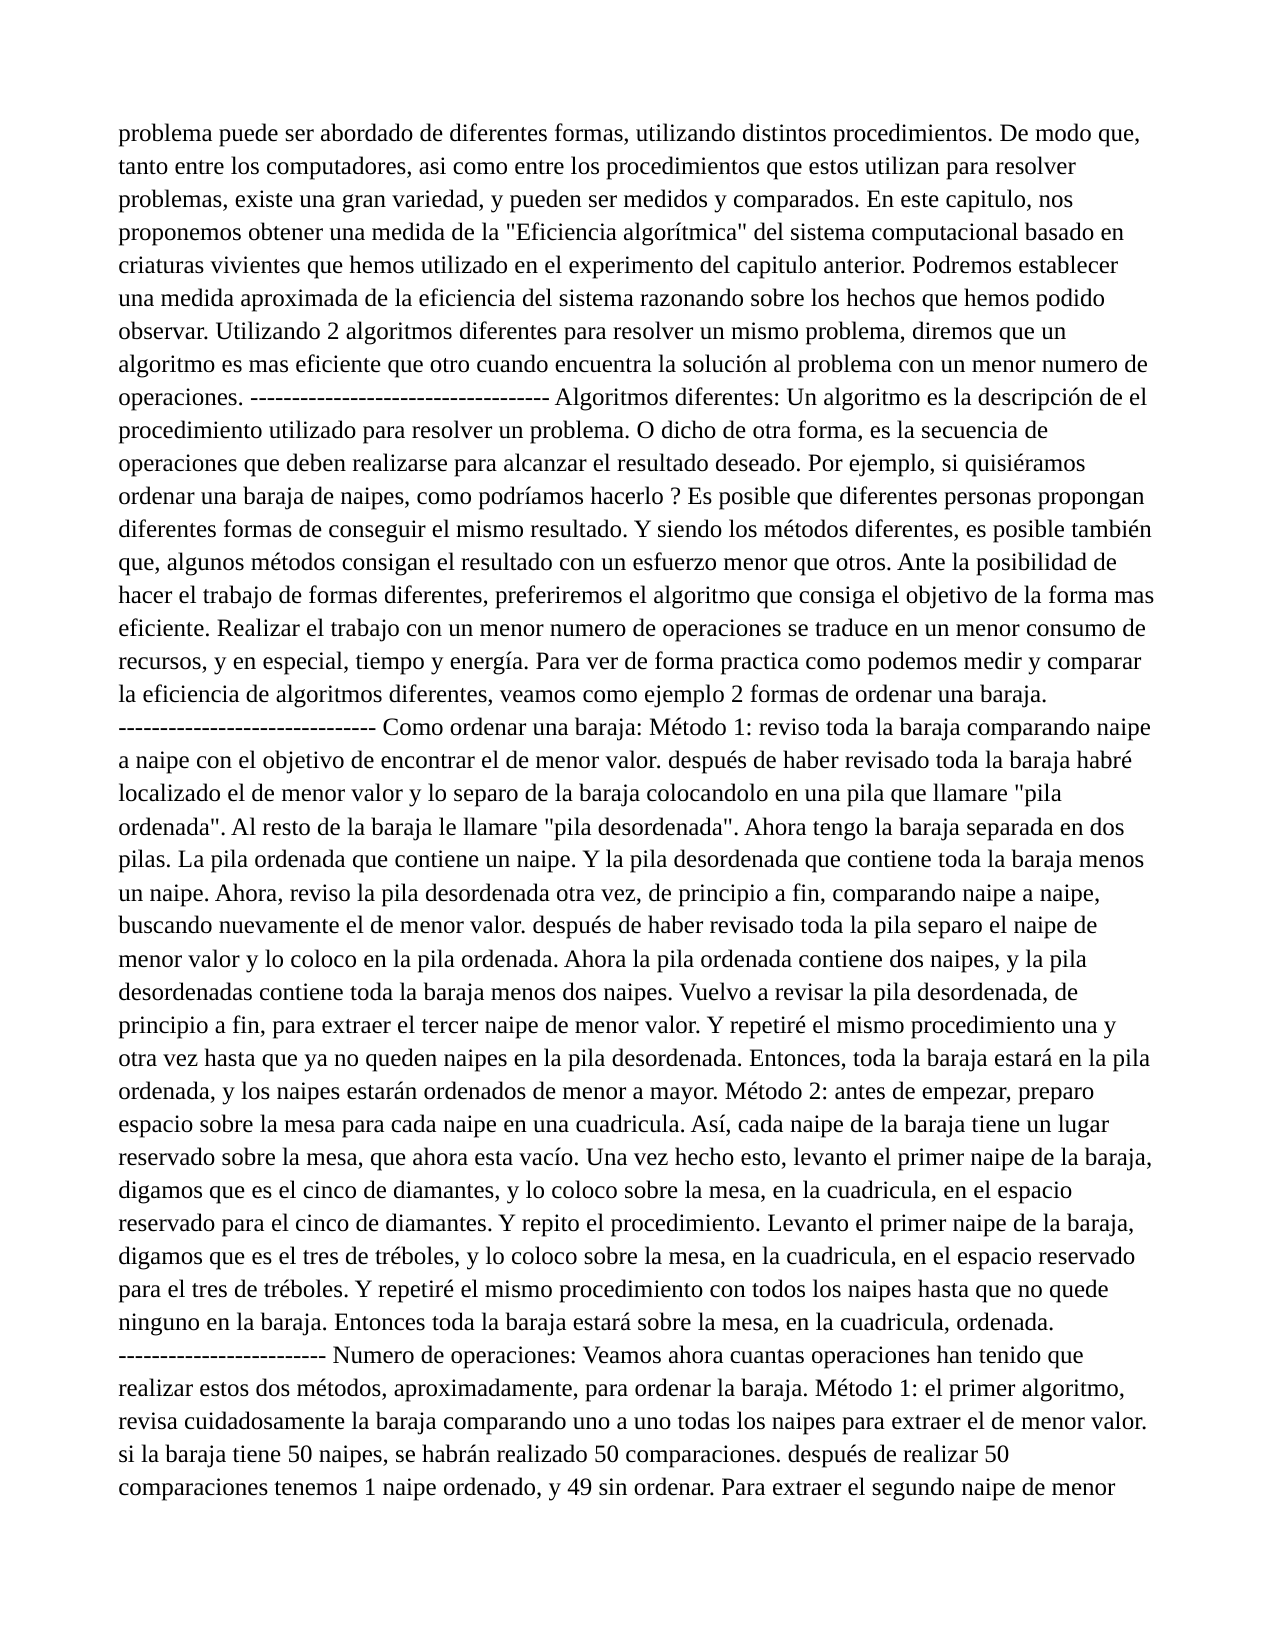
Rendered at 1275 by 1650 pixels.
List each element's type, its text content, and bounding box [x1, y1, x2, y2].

text problema puede ser abordado de diferentes formas, utilizando distintos procedimientos. De modo que, tanto entre los computadores, asi como entre los procedimientos que estos utilizan para resolver problemas, existe una gran variedad, y pueden ser medidos y comparados. En este capitulo, nos proponemos obtener una medida de la "Eficiencia algorítmica" del sistema computacional basado en criaturas vivientes que hemos utilizado en el experimento del capitulo anterior. Podremos establecer una medida aproximada de la eficiencia del sistema razonando sobre los hechos que hemos podido observar. Utilizando 2 algoritmos diferentes para resolver un mismo problema, diremos que un algoritmo es mas eficiente que otro cuando encuentra la solución al problema con un menor numero de operaciones. ------------------------------------ Algoritmos diferentes: Un algoritmo es la descripción de el procedimiento utilizado para resolver un problema. O dicho de otra forma, es la secuencia de operaciones que deben realizarse para alcanzar el resultado deseado. Por ejemplo, si quisiéramos ordenar una baraja de naipes, como podríamos hacerlo ? Es posible que diferentes personas propongan diferentes formas de conseguir el mismo resultado. Y siendo los métodos diferentes, es posible también que, algunos métodos consigan el resultado con un esfuerzo menor que otros. Ante la posibilidad de hacer el trabajo de formas diferentes, preferiremos el algoritmo que consiga el objetivo de la forma mas eficiente. Realizar el trabajo con un menor numero de operaciones se traduce en un menor consumo de recursos, y en especial, tiempo y energía. Para ver de forma practica como podemos medir y comparar la eficiencia de algoritmos diferentes, veamos como ejemplo 2 formas de ordenar una baraja. ------------------------------- Como ordenar una baraja: Método 1: reviso toda la baraja comparando naipe a naipe con el objetivo de encontrar el de menor valor. después de haber revisado toda la baraja habré localizado el de menor valor y lo separo de la baraja colocandolo en una pila que llamare "pila ordenada". Al resto de la baraja le llamare "pila desordenada". Ahora tengo la baraja separada en dos pilas. La pila ordenada que contiene un naipe. Y la pila desordenada que contiene toda la baraja menos un naipe. Ahora, reviso la pila desordenada otra vez, de principio a fin, comparando naipe a naipe, buscando nuevamente el de menor valor. después de haber revisado toda la pila separo el naipe de menor valor y lo coloco en la pila ordenada. Ahora la pila ordenada contiene dos naipes, y la pila desordenadas contiene toda la baraja menos dos naipes. Vuelvo a revisar la pila desordenada, de principio a fin, para extraer el tercer naipe de menor valor. Y repetiré el mismo procedimiento una y otra vez hasta que ya no queden naipes en la pila desordenada. Entonces, toda la baraja estará en la pila ordenada, y los naipes estarán ordenados de menor a mayor. Método 2: antes de empezar, preparo espacio sobre la mesa para cada naipe en una cuadricula. Así, cada naipe de la baraja tiene un lugar reservado sobre la mesa, que ahora esta vacío. Una vez hecho esto, levanto el primer naipe de la baraja, digamos que es el cinco de diamantes, y lo coloco sobre la mesa, en la cuadricula, en el espacio reservado para el cinco de diamantes. Y repito el procedimiento. Levanto el primer naipe de la baraja, digamos que es el tres de tréboles, y lo coloco sobre la mesa, en la cuadricula, en el espacio reservado para el tres de tréboles. Y repetiré el mismo procedimiento con todos los naipes hasta que no quede ninguno en la baraja. Entonces toda la baraja estará sobre la mesa, en la cuadricula, ordenada. ------------------------- Numero de operaciones: Veamos ahora cuantas operaciones han tenido que realizar estos dos métodos, aproximadamente, para ordenar la baraja. Método 1: el primer algoritmo, revisa cuidadosamente la baraja comparando uno a uno todas los naipes para extraer el de menor valor. si la baraja tiene 50 naipes, se habrán realizado 50 comparaciones. después de realizar 50 comparaciones tenemos 1 naipe ordenado, y 49 sin ordenar. Para extraer el segundo naipe de menor [118, 118, 1157, 1501]
